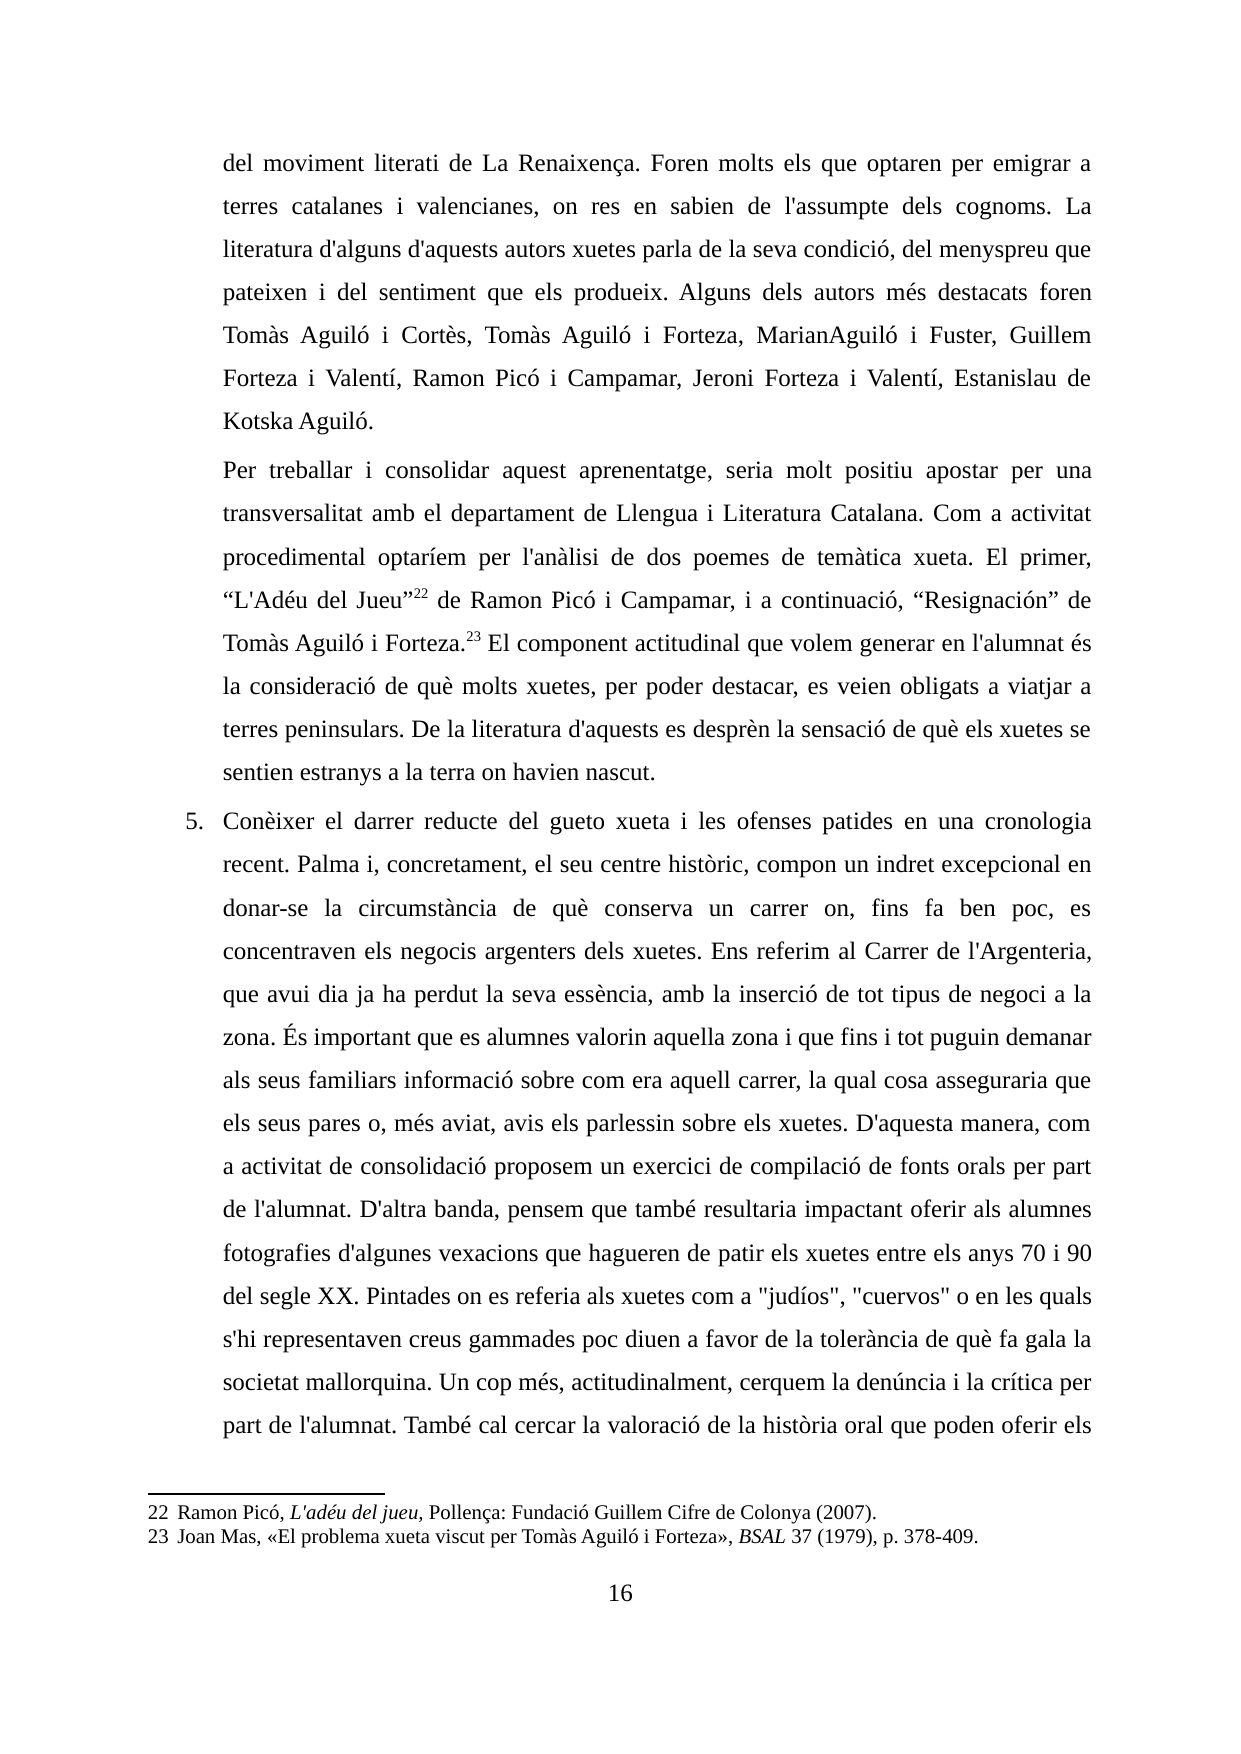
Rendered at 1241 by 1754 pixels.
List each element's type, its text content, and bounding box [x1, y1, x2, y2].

list Joan Mas, «El problema xueta viscut per Tomàs Aguiló i Forteza», BSAL 37 (1979), p. 378-409. [148, 1524, 1093, 1548]
list del moviment literati de La Renaixença. Foren molts els que optaren per emigrar a terres catalanes i valencianes, on res en sabien de l'assumpte dels cognoms. La literatura d'alguns d'aquests autors xuetes parla de la seva condició, del menyspreu que pateixen i del sentiment que els produeix. Alguns dels autors més destacats foren Tomàs Aguiló i Cortès, Tomàs Aguiló i Forteza, MarianAguiló i Fuster, Guillem Forteza i Valentí, Ramon Picó i Campamar, Jeroni Forteza i Valentí, Estanislau de Kotska Aguiló. [185, 148, 1093, 435]
list Per treballar i consolidar aquest aprenentatge, seria molt positiu apostar per una transversalitat amb el departament de Llengua i Literatura Catalana. Com a activitat procedimental optaríem per l'anàlisi de dos poemes de temàtica xueta. El primer, “L'Adéu del Jueu” de Ramon Picó i Campamar, i a continuació, “Resignación” de Tomàs Aguiló i Forteza. El component actitudinal que volem generar en l'alumnat és la consideració de què molts xuetes, per poder destacar, es veien obligats a viatjar a terres peninsulars. De la literatura d'aquests es desprèn la sensació de què els xuetes se sentien estranys a la terra on havien nascut. [185, 455, 1093, 786]
list Conèixer el darrer reducte del gueto xueta i les ofenses patides en una cronologia recent. Palma i, concretament, el seu centre històric, compon un indret excepcional en donar-se la circumstància de què conserva un carrer on, fins fa ben poc, es concentraven els negocis argenters dels xuetes. Ens referim al Carrer de l'Argenteria, que avui dia ja ha perdut la seva essència, amb la inserció de tot tipus de negoci a la zona. És important que es alumnes valorin aquella zona i que fins i tot puguin demanar als seus familiars informació sobre com era aquell carrer, la qual cosa asseguraria que els seus pares o, més aviat, avis els parlessin sobre els xuetes. D'aquesta manera, com a activitat de consolidació proposem un exercici de compilació de fonts orals per part de l'alumnat. D'altra banda, pensem que també resultaria impactant oferir als alumnes fotografies d'algunes vexacions que hagueren de patir els xuetes entre els anys 70 i 90 del segle XX. Pintades on es referia als xuetes com a "judíos", "cuervos" o en les quals s'hi representaven creus gammades poc diuen a favor de la tolerància de què fa gala la societat mallorquina. Un cop més, actitudinalment, cerquem la denúncia i la crítica per part de l'alumnat. També cal cercar la valoració de la història oral que poden oferir els més majors. [185, 806, 1093, 1439]
list Ramon Picó, L'adéu del jueu, Pollença: Fundació Guillem Cifre de Colonya (2007). [148, 1500, 1093, 1524]
